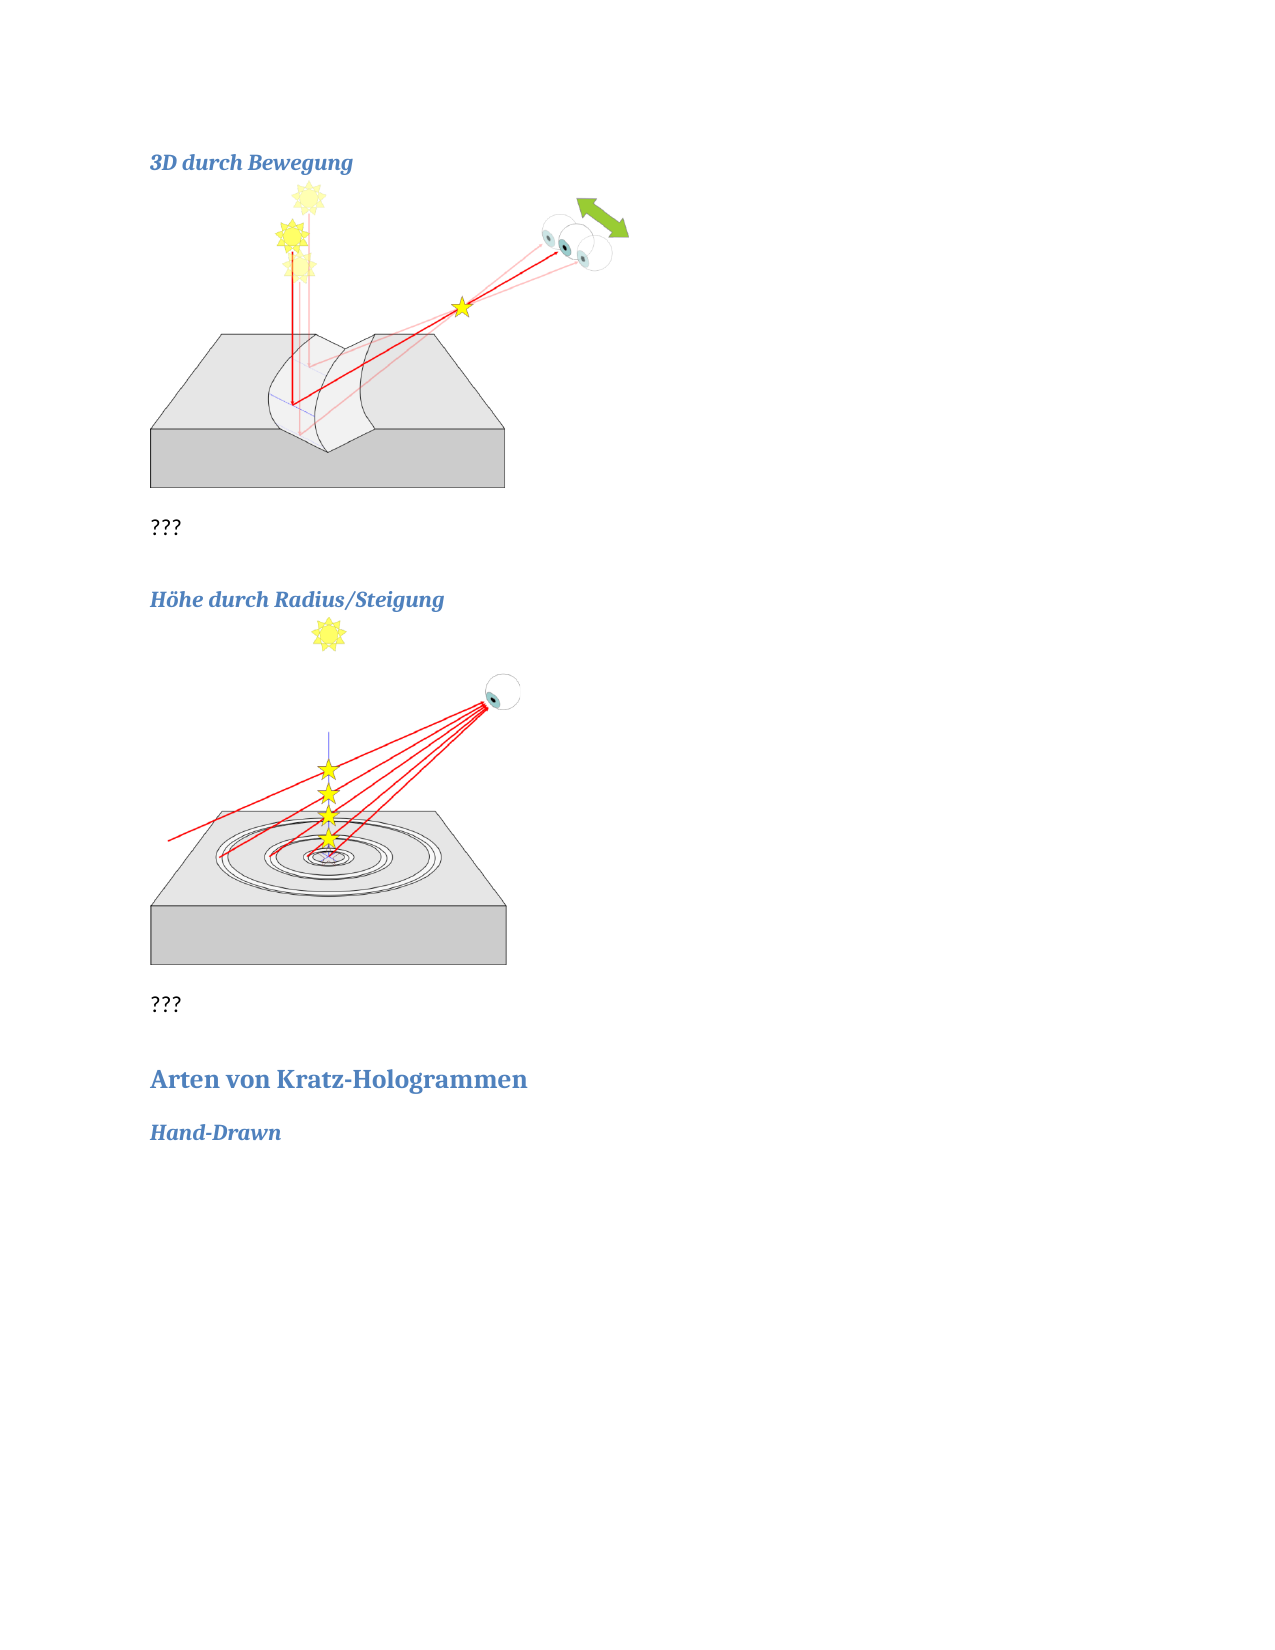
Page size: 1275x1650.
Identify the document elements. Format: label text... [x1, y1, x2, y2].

text ??? [150, 990, 1125, 1018]
subtitle Hand-Drawn [150, 1120, 1125, 1147]
text ??? [150, 513, 1125, 541]
subtitle Höhe durch Radius/Steigung [150, 587, 1125, 613]
subtitle 3D durch Bewegung [150, 150, 1125, 176]
subtitle Arten von Kratz-Hologrammen [150, 1064, 1125, 1095]
